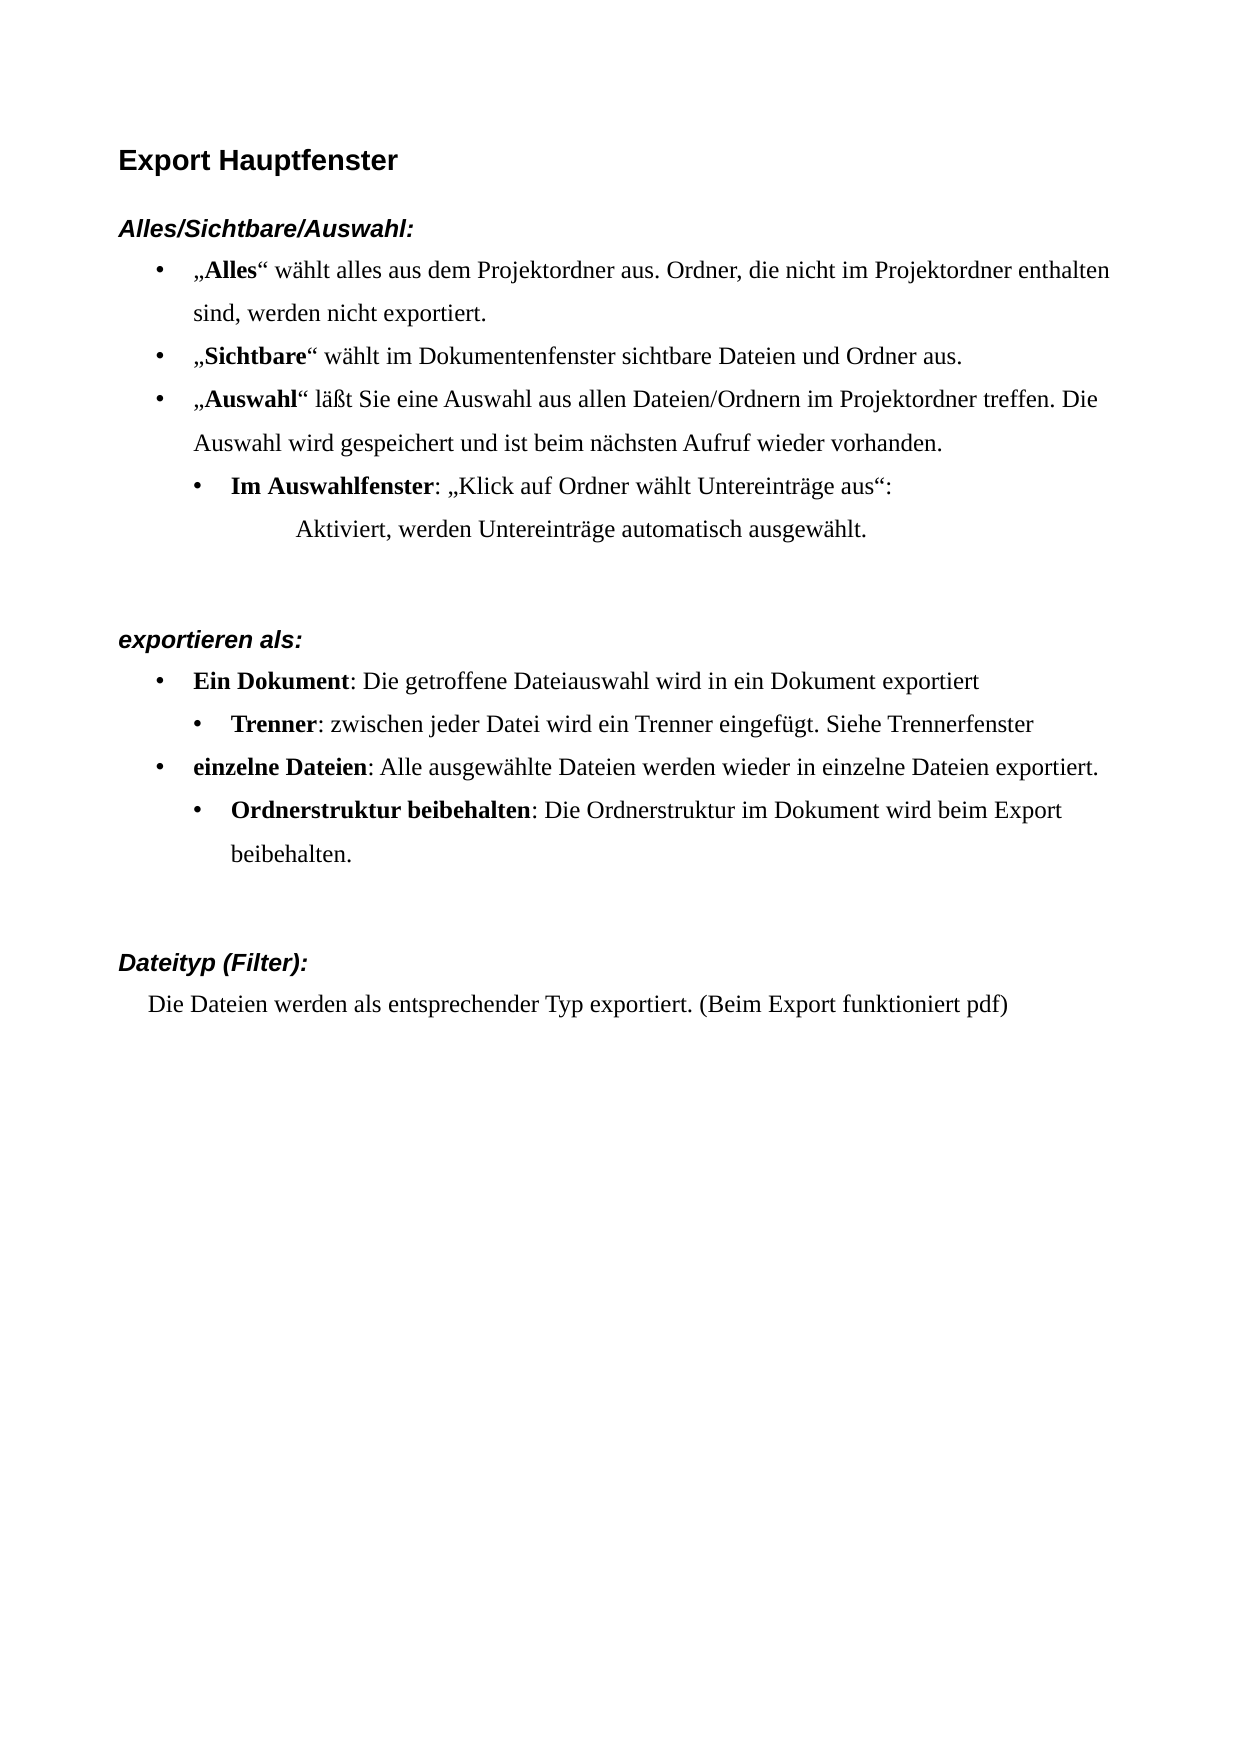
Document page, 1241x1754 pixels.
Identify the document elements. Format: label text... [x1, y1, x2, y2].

text Aktiviert, werden Untereinträge automatisch ausgewählt. [148, 514, 1122, 543]
subtitle Alles/Sichtbare/Auswahl: [118, 214, 1122, 243]
list „Sichtbare“ wählt im Dokumentenfenster sichtbare Dateien und Ordner aus. [156, 341, 1122, 370]
subtitle Export Hauptfenster [118, 143, 1122, 177]
list Trenner: zwischen jeder Datei wird ein Trenner eingefügt. Siehe Trennerfenster [193, 709, 1122, 738]
list Ein Dokument: Die getroffene Dateiauswahl wird in ein Dokument exportiert [156, 666, 1122, 695]
subtitle exportieren als: [118, 625, 1122, 654]
list „Alles“ wählt alles aus dem Projektordner aus. Ordner, die nicht im Projektordner enthalten sind, werden nicht exportiert. [156, 255, 1122, 327]
list einzelne Dateien: Alle ausgewählte Dateien werden wieder in einzelne Dateien exportiert. [156, 752, 1122, 781]
list „Auswahl“ läßt Sie eine Auswahl aus allen Dateien/Ordnern im Projektordner treffen. Die Auswahl wird gespeichert und ist beim nächsten Aufruf wieder vorhanden. [156, 384, 1122, 456]
list Ordnerstruktur beibehalten: Die Ordnerstruktur im Dokument wird beim Export beibehalten. [193, 796, 1122, 867]
list Im Auswahlfenster: „Klick auf Ordner wählt Untereinträge aus“: [193, 471, 1122, 499]
text Die Dateien werden als entsprechender Typ exportiert. (Beim Export funktioniert pdf) [148, 989, 1122, 1018]
subtitle Dateityp (Filter): [118, 948, 1122, 977]
